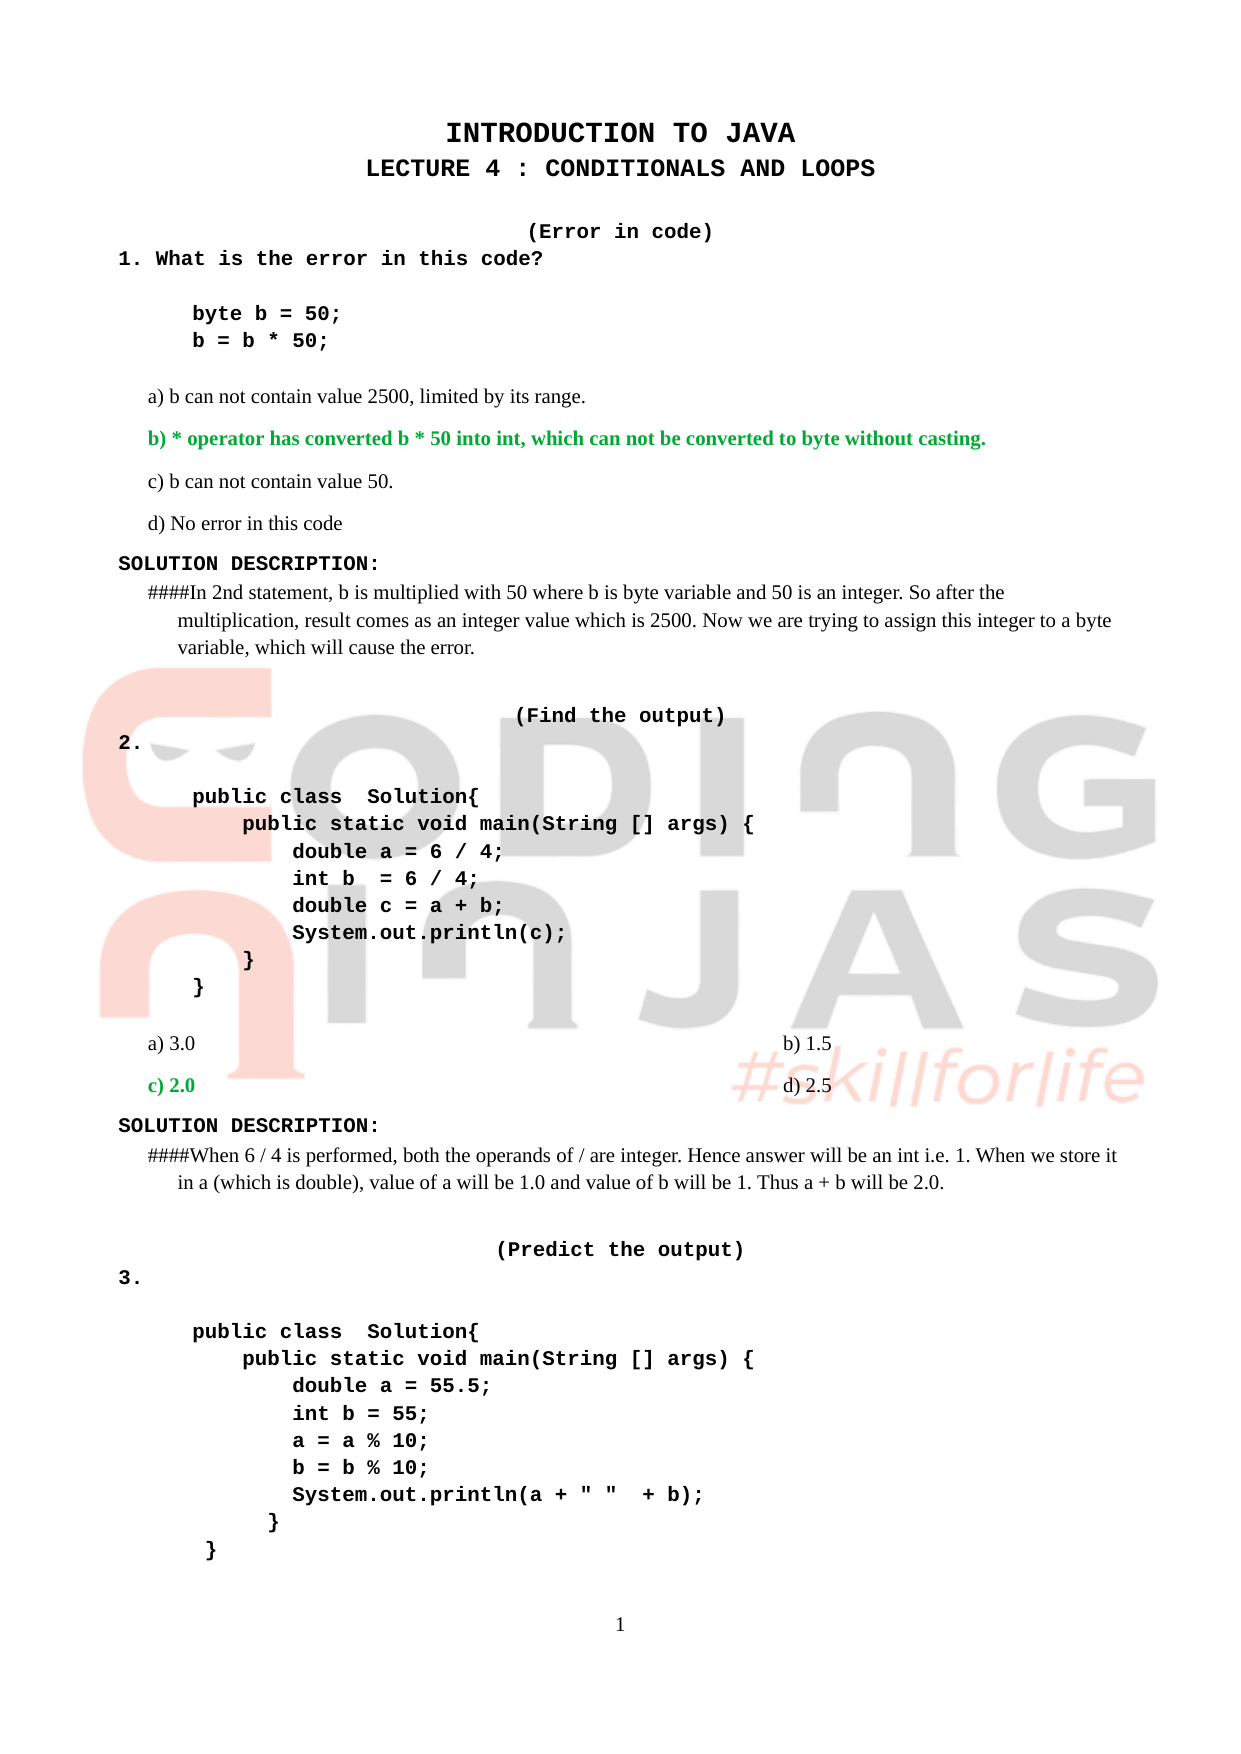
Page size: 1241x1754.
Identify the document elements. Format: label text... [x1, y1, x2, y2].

text public static void main(String [] args) { [192, 1348, 1122, 1372]
text public static void main(String [] args) { [192, 813, 1122, 837]
text a) 3.0 b) 1.5 [148, 1031, 1122, 1055]
text double c = a + b; [192, 895, 1122, 919]
text (Error in code) [118, 221, 1122, 245]
text byte b = 50; [192, 303, 1122, 326]
text a) b can not contain value 2500, limited by its range. [148, 384, 1122, 408]
text b = b * 50; [192, 330, 1122, 353]
text } [192, 1511, 1122, 1535]
text } [192, 977, 1122, 1000]
text 3. [118, 1267, 1122, 1290]
text SOLUTION DESCRIPTION: [118, 553, 1122, 577]
text c) b can not contain value 50. [148, 468, 1122, 493]
text (Find the output) [118, 705, 1122, 728]
text d) No error in this code [148, 511, 1122, 535]
text double a = 6 / 4; [192, 841, 1122, 864]
text c) 2.0 d) 2.5 [148, 1073, 1122, 1097]
text } [192, 949, 1122, 973]
text public class Solution{ [192, 1321, 1122, 1345]
text 2. [118, 732, 1122, 756]
text INTRODUCTION TO JAVA [118, 118, 1122, 151]
text LECTURE 4 : CONDITIONALS AND LOOPS [118, 156, 1122, 184]
text SOLUTION DESCRIPTION: [118, 1115, 1122, 1139]
text b = b % 10; [192, 1457, 1122, 1481]
text 1. What is the error in this code? [118, 248, 1122, 272]
text double a = 55.5; [192, 1375, 1122, 1399]
text ####In 2nd statement, b is multiplied with 50 where b is byte variable and 50 is an integer. So after the multiplication, result comes as an integer value which is 2500. Now we are trying to assign this integer to a byte variable, which will cause the error. [148, 580, 1122, 659]
text int b = 6 / 4; [192, 868, 1122, 891]
text ####When 6 / 4 is performed, both the operands of / are integer. Hence answer will be an int i.e. 1. When we store it in a (which is double), value of a will be 1.0 and value of b will be 1. Thus a + b will be 2.0. [148, 1142, 1122, 1194]
text a = a % 10; [192, 1430, 1122, 1453]
text (Predict the output) [118, 1239, 1122, 1263]
text System.out.println(c); [192, 922, 1122, 946]
text public class Solution{ [192, 786, 1122, 810]
text } [192, 1538, 1122, 1562]
text System.out.println(a + " " + b); [192, 1484, 1122, 1508]
text int b = 55; [192, 1403, 1122, 1426]
text b) * operator has converted b * 50 into int, which can not be converted to byte without casting. [148, 426, 1122, 450]
